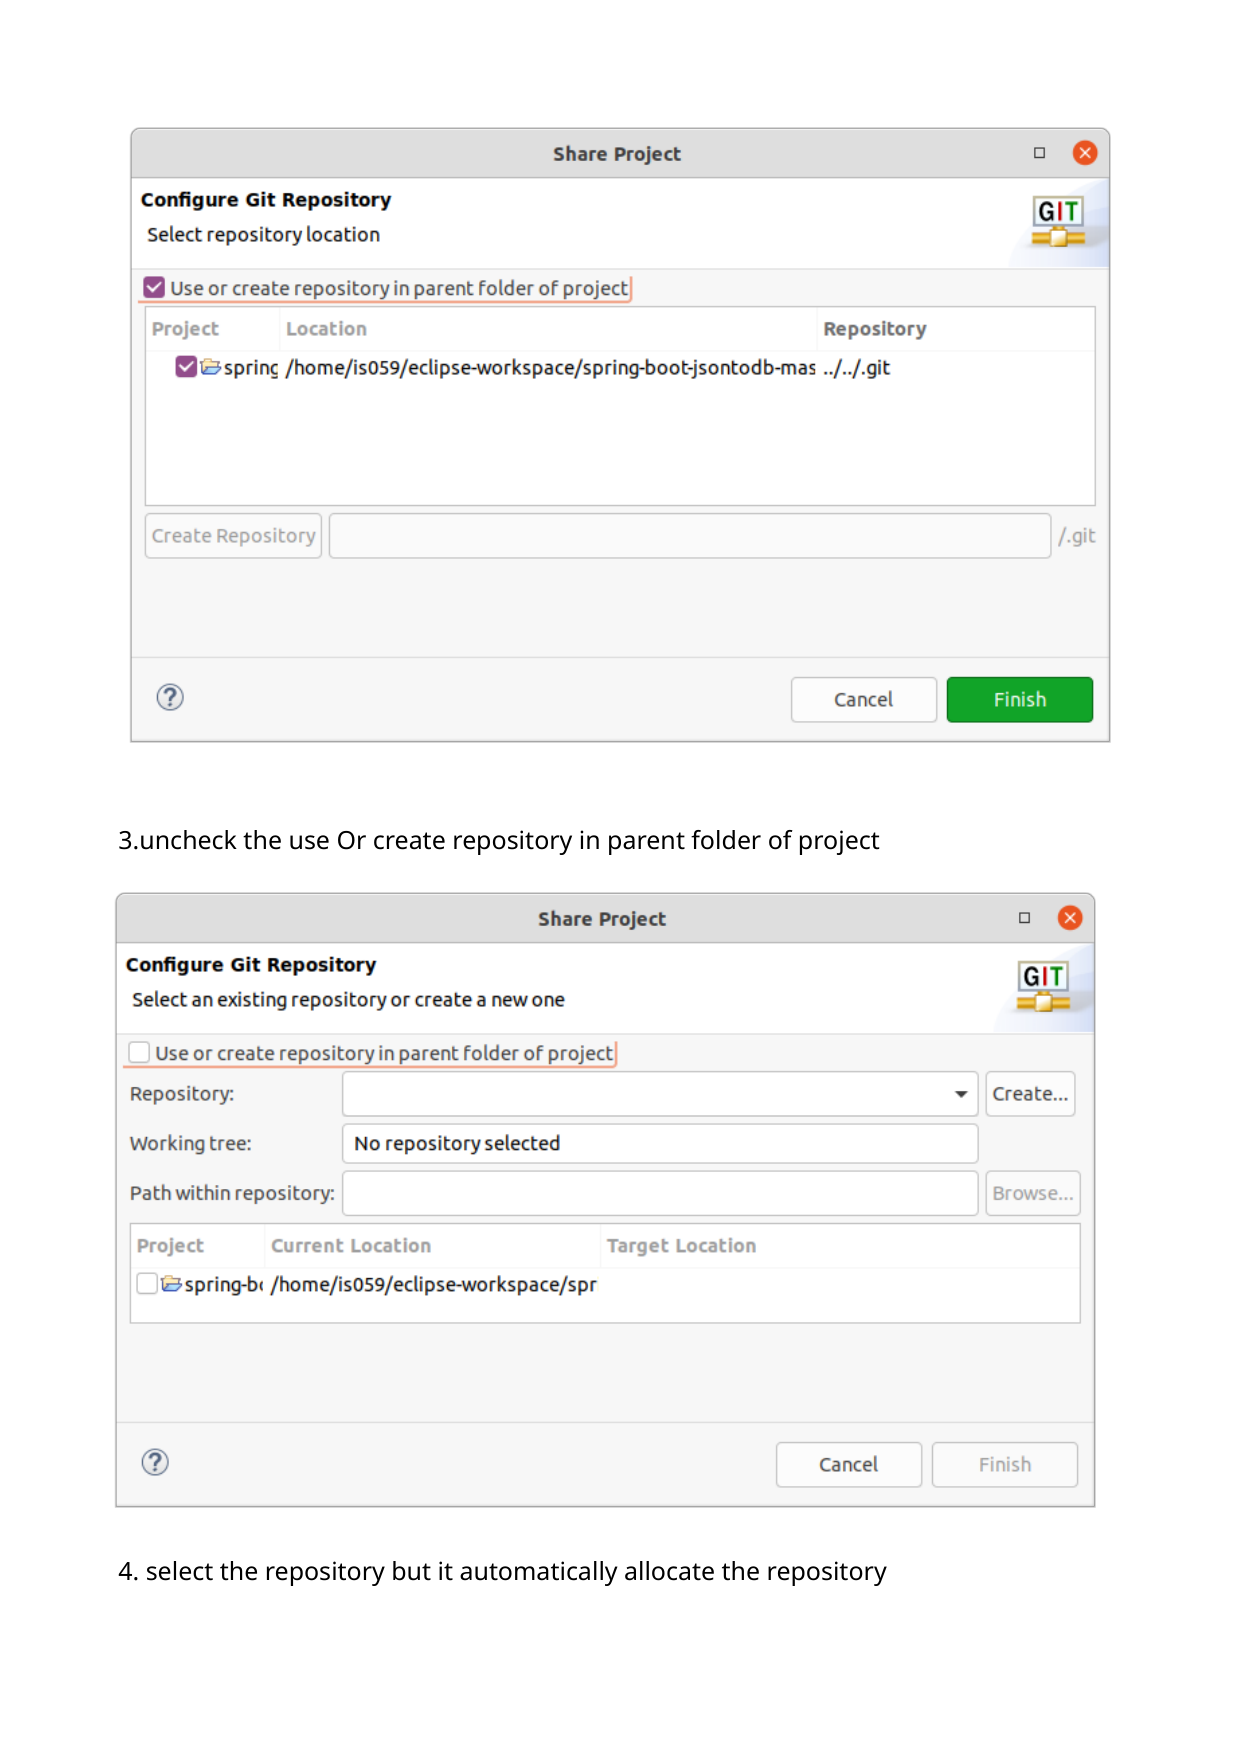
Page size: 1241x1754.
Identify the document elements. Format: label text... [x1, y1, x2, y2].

picture [118, 118, 1123, 755]
picture [103, 883, 1108, 1520]
text 3.uncheck the use Or create repository in parent folder of project [118, 822, 1122, 856]
text 4. select the repository but it automatically allocate the repository [118, 1554, 1122, 1588]
